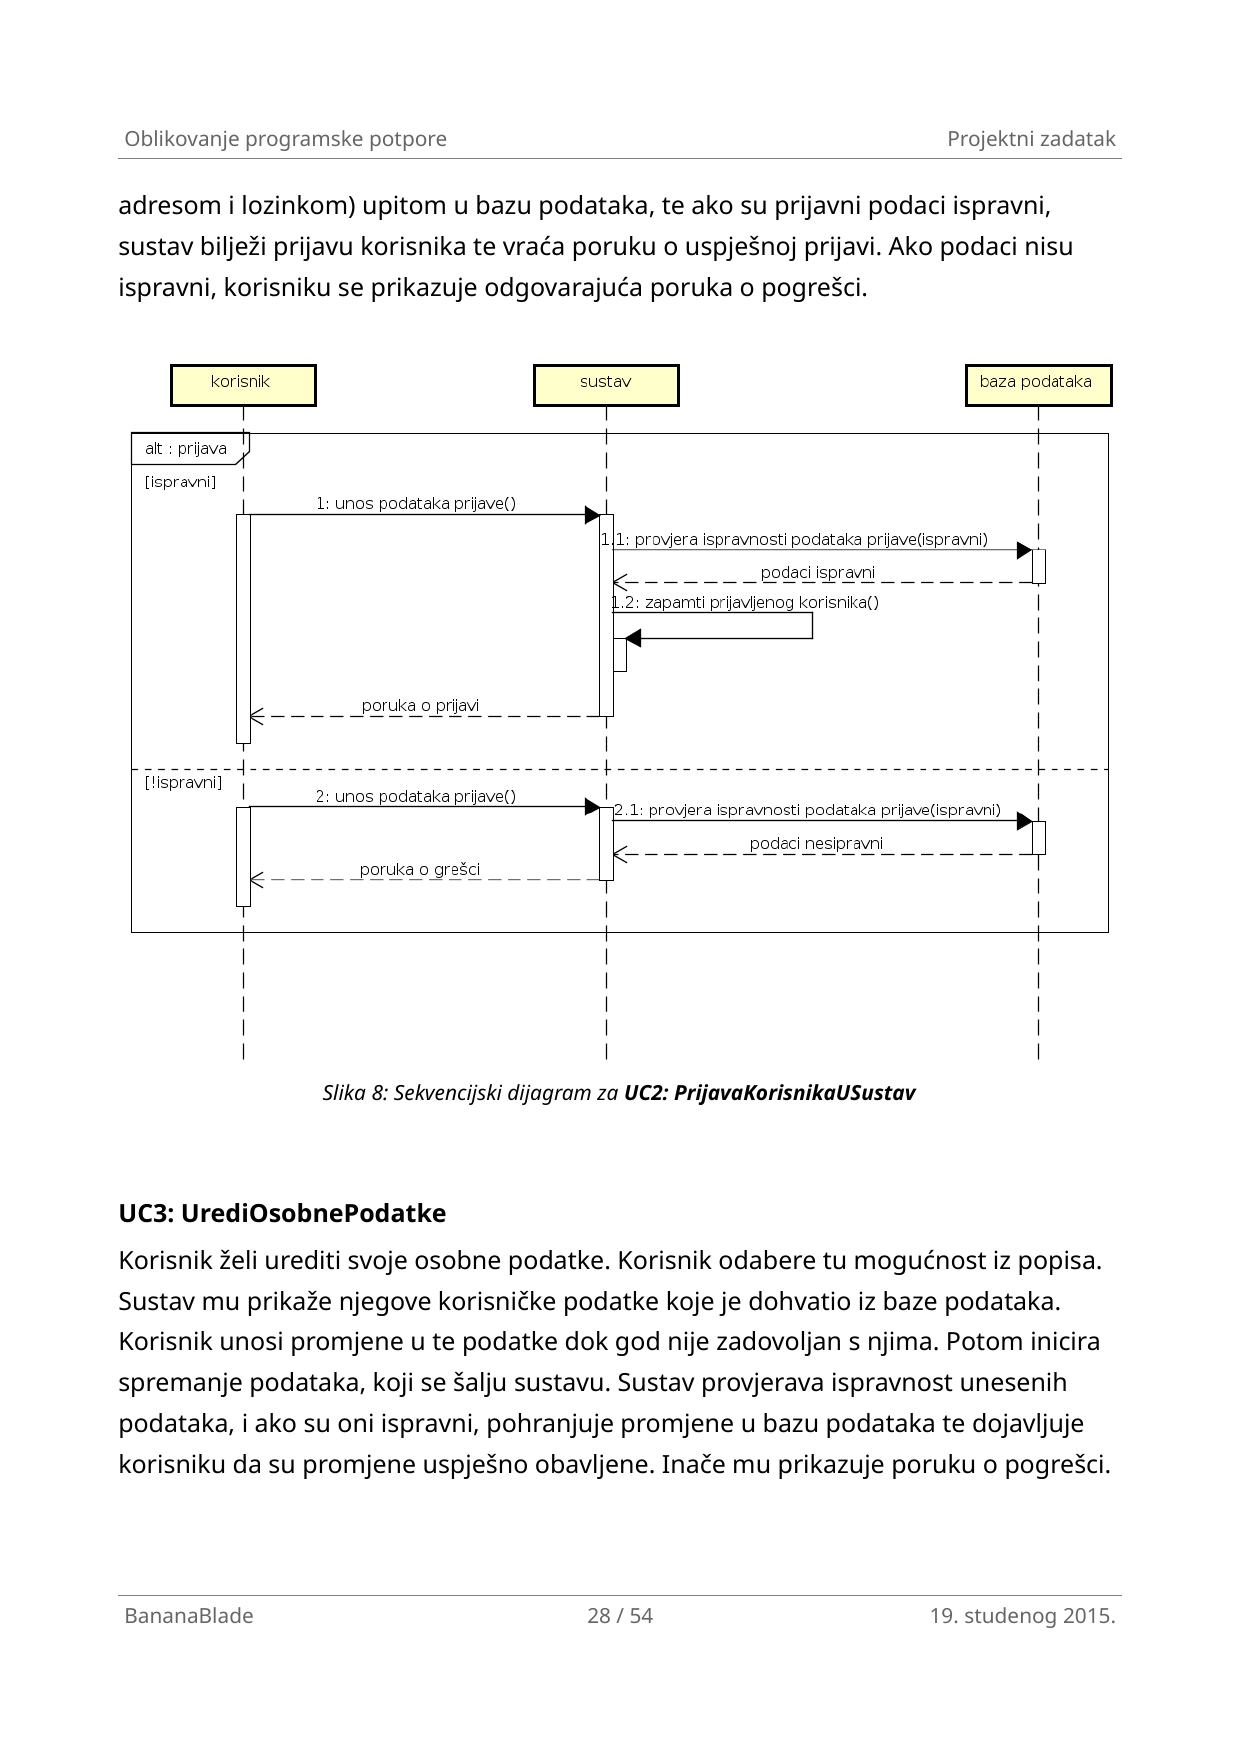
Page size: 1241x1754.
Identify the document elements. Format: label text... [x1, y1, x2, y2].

text adresom i lozinkom) upitom u bazu podataka, te ako su prijavni podaci ispravni, sustav bilježi prijavu korisnika te vraća poruku o uspješnoj prijavi. Ako podaci nisu ispravni, korisniku se prikazuje odgovarajuća poruka o pogrešci. [118, 188, 1122, 304]
picture [118, 352, 1123, 1078]
text Slika 8: Sekvencijski dijagram za UC2: PrijavaKorisnikaUSustav [118, 1078, 1122, 1106]
subtitle UC3: UrediOsobnePodatke [118, 1196, 1122, 1230]
text Korisnik želi urediti svoje osobne podatke. Korisnik odabere tu mogućnost iz popisa. Sustav mu prikaže njegove korisničke podatke koje je dohvatio iz baze podataka. Korisnik unosi promjene u te podatke dok god nije zadovoljan s njima. Potom inicira spremanje podataka, koji se šalju sustavu. Sustav provjerava ispravnost unesenih podataka, i ako su oni ispravni, pohranjuje promjene u bazu podataka te dojavljuje korisniku da su promjene uspješno obavljene. Inače mu prikazuje poruku o pogrešci. [118, 1242, 1122, 1481]
